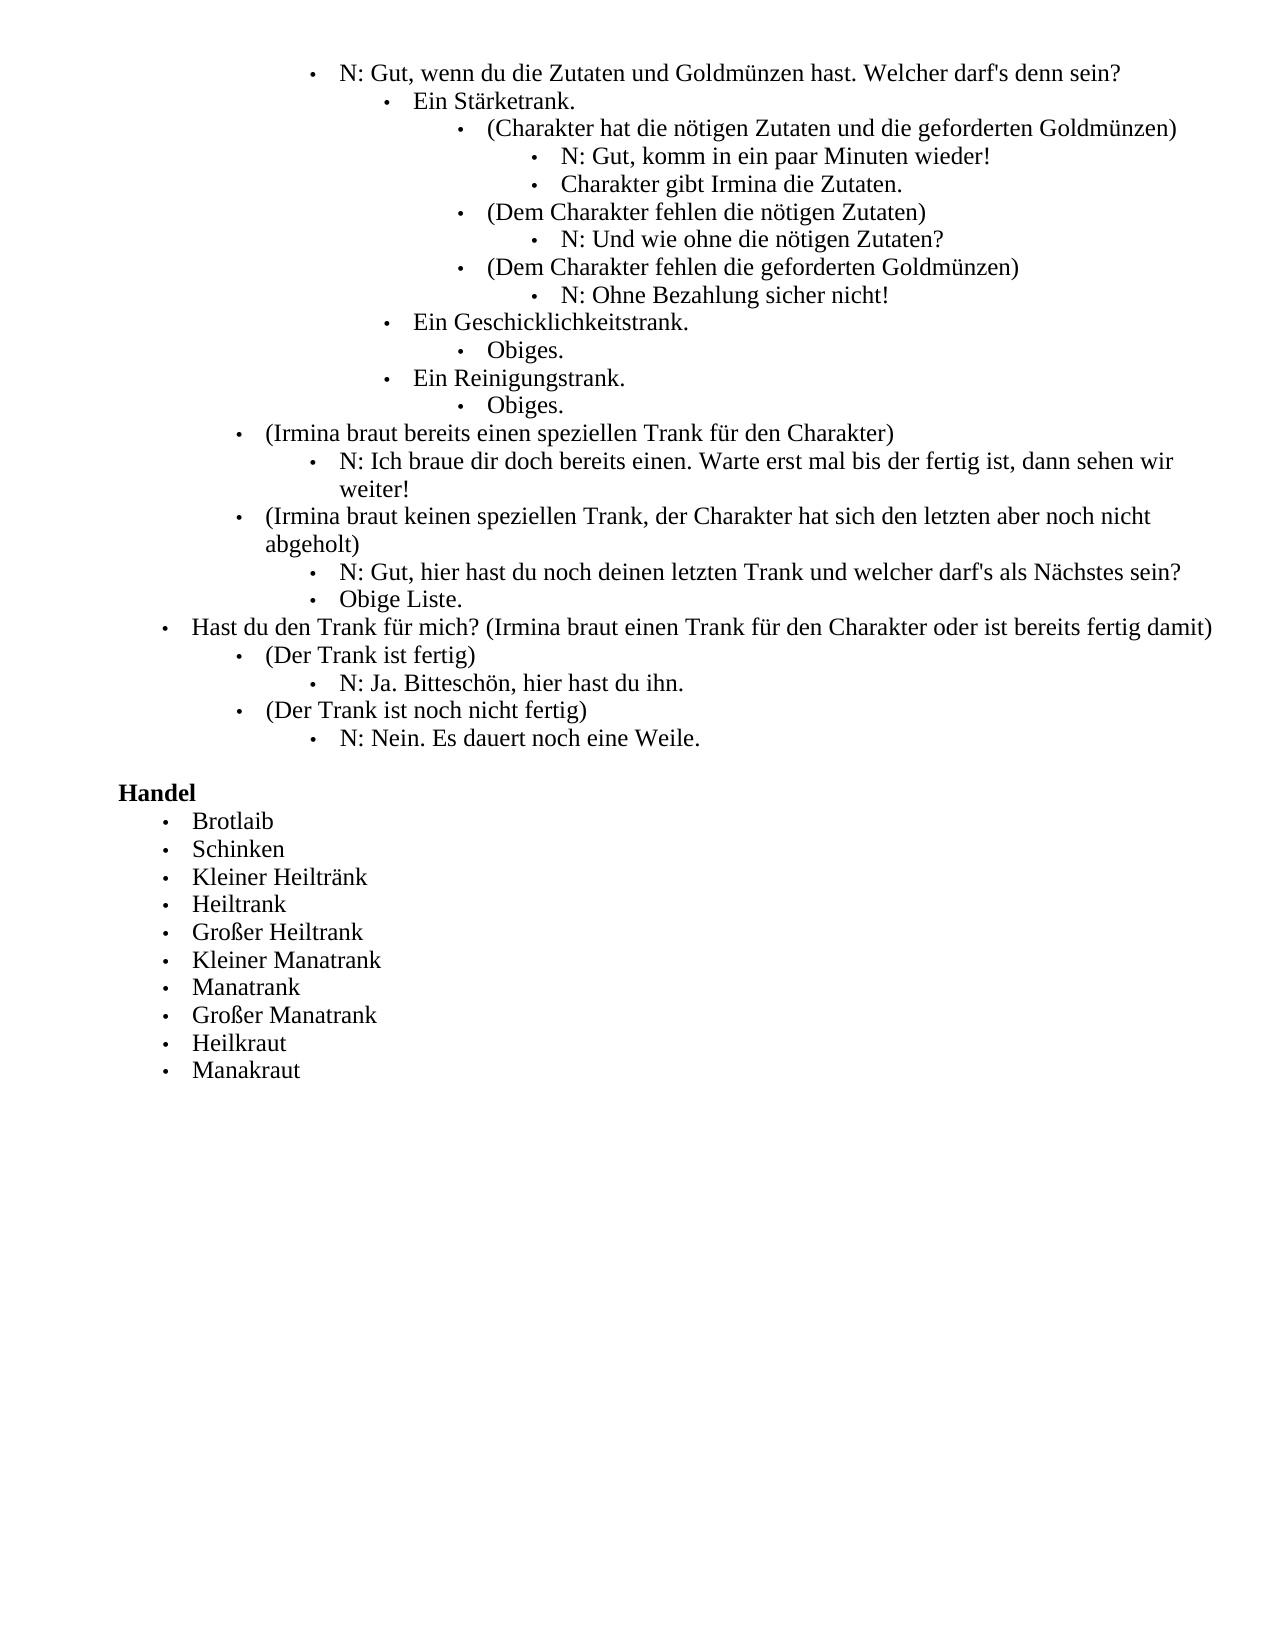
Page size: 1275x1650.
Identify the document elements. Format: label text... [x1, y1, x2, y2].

list Charakter gibt Irmina die Zutaten. [531, 170, 1216, 198]
list N: Nein. Es dauert noch eine Weile. [310, 724, 1216, 752]
list Heiltrank [162, 890, 1216, 918]
list (Irmina braut keinen speziellen Trank, der Charakter hat sich den letzten aber noch nicht abgeholt) [236, 502, 1216, 558]
list Brotlaib [162, 807, 1216, 835]
list N: Ja. Bitteschön, hier hast du ihn. [309, 669, 1216, 696]
list Manatrank [162, 973, 1216, 1001]
list Ein Geschicklichkeitstrank. [383, 308, 1216, 336]
list Ein Reinigungstrank. [383, 364, 1216, 392]
list Obige Liste. [309, 586, 1216, 613]
list N: Ohne Bezahlung sicher nicht! [531, 281, 1216, 308]
list N: Und wie ohne die nötigen Zutaten? [531, 225, 1216, 253]
list Kleiner Manatrank [162, 946, 1216, 973]
list Großer Manatrank [162, 1001, 1216, 1029]
list Großer Heiltrank [162, 918, 1216, 946]
list Ein Stärketrank. [383, 87, 1216, 114]
list (Dem Charakter fehlen die nötigen Zutaten) [457, 198, 1216, 225]
list (Der Trank ist fertig) [236, 641, 1216, 669]
list Heilkraut [162, 1029, 1216, 1057]
list Schinken [162, 835, 1216, 863]
list (Der Trank ist noch nicht fertig) [236, 696, 1216, 724]
list (Irmina braut bereits einen speziellen Trank für den Charakter) [236, 419, 1216, 447]
list Hast du den Trank für mich? (Irmina braut einen Trank für den Charakter oder ist bereits fertig damit) [162, 613, 1216, 641]
list (Dem Charakter fehlen die geforderten Goldmünzen) [457, 253, 1216, 281]
list Obiges. [457, 336, 1216, 364]
list N: Ich braue dir doch bereits einen. Warte erst mal bis der fertig ist, dann sehen wir weiter! [309, 447, 1216, 502]
list N: Gut, komm in ein paar Minuten wieder! [531, 142, 1216, 170]
list Kleiner Heiltränk [162, 863, 1216, 890]
list Manakraut [162, 1057, 1216, 1084]
list N: Gut, hier hast du noch deinen letzten Trank und welcher darf's als Nächstes sein? [309, 558, 1216, 586]
list N: Gut, wenn du die Zutaten und Goldmünzen hast. Welcher darf's denn sein? [309, 59, 1216, 87]
text Handel [118, 752, 1216, 807]
list Obiges. [457, 392, 1216, 419]
list (Charakter hat die nötigen Zutaten und die geforderten Goldmünzen) [457, 114, 1216, 142]
